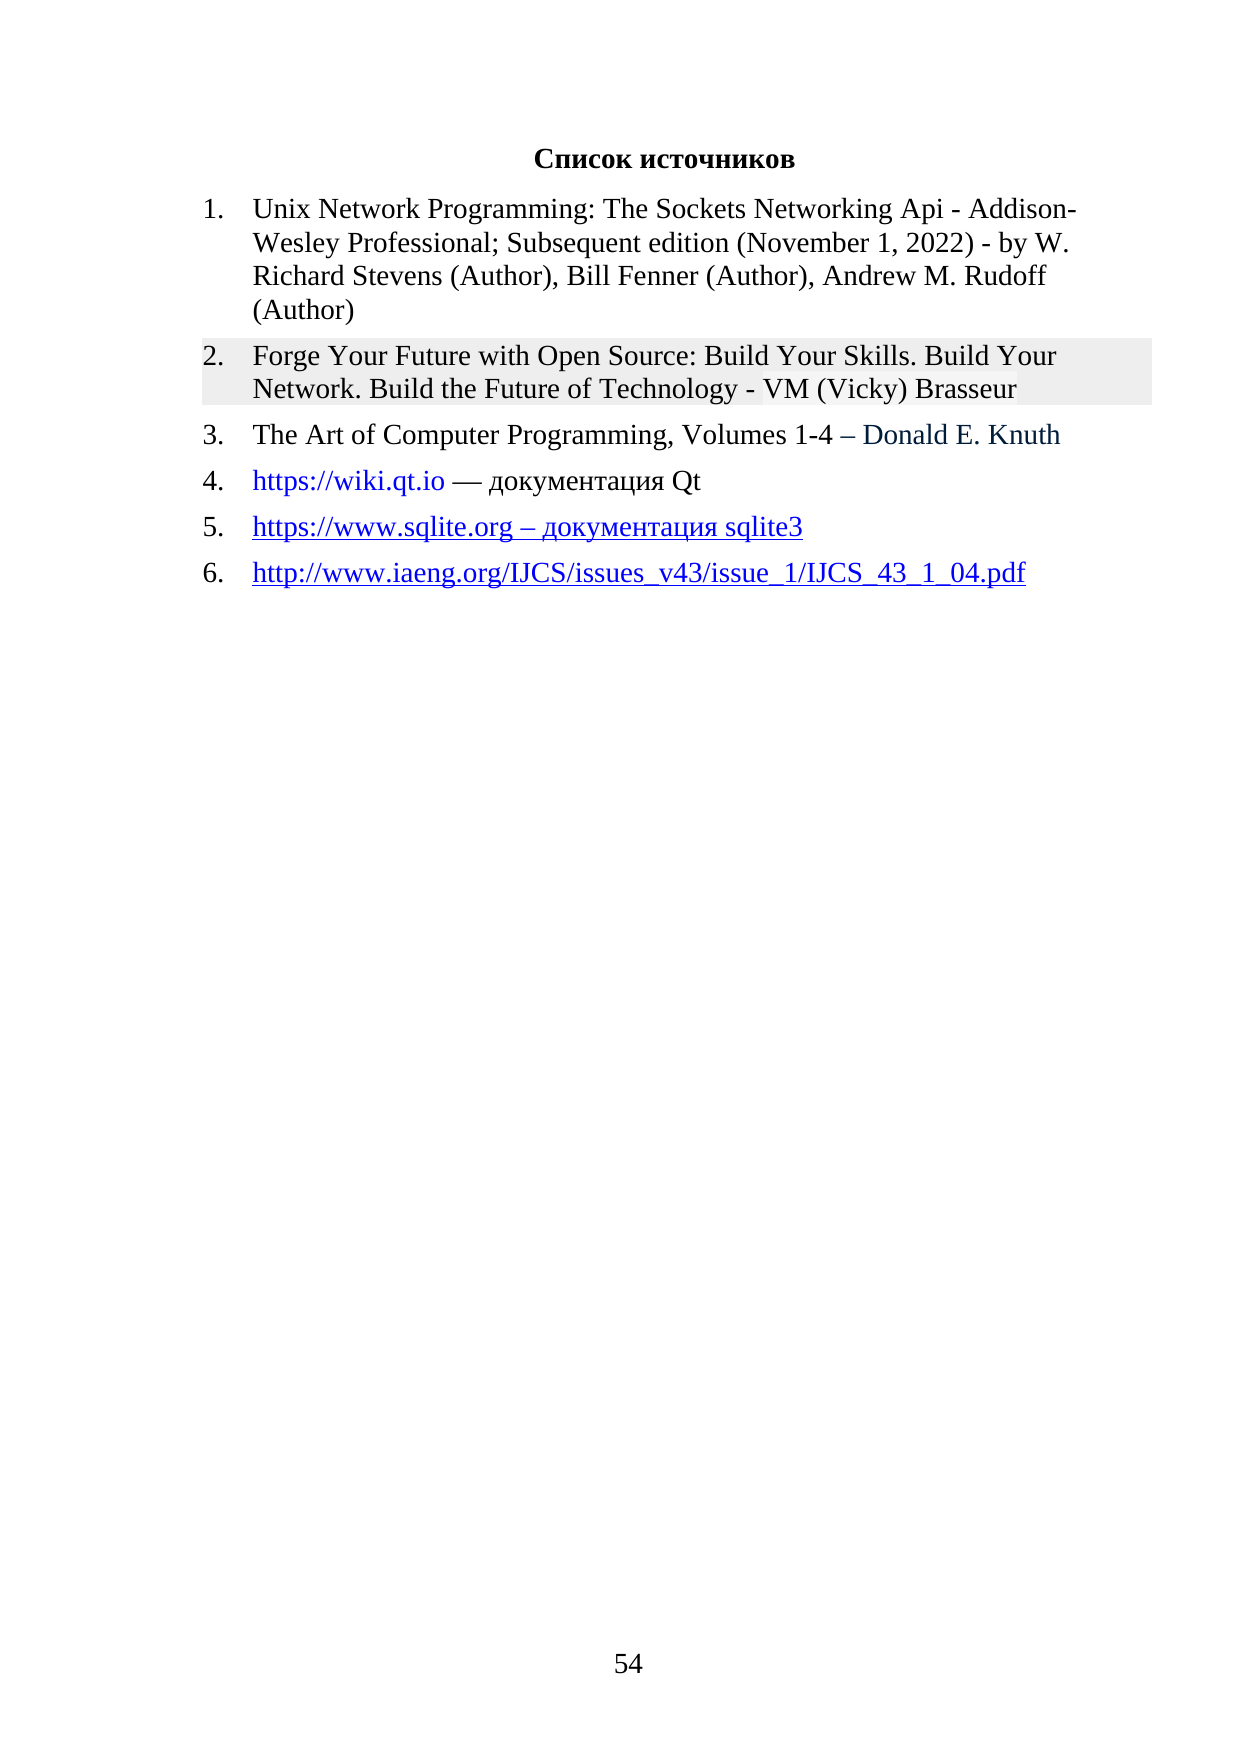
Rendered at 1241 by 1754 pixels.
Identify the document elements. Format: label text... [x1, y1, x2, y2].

list http://www.iaeng.org/IJCS/issues_v43/issue_1/IJCS_43_1_04.pdf [202, 556, 1152, 589]
subtitle Список источников [177, 141, 1152, 174]
list https://wiki.qt.io — документация Qt [202, 463, 1152, 497]
list The Art of Computer Programming, Volumes 1-4 – Donald E. Knuth [202, 417, 1152, 451]
list Forge Your Future with Open Source: Build Your Skills. Build Your Network. Build the Future of Technology - VM (Vicky) Brasseur [202, 338, 1152, 405]
list https://www.sqlite.org – документация sqlite3 [202, 509, 1152, 543]
list Unix Network Programming: The Sockets Networking Api - Addison-Wesley Professional; Subsequent edition (November 1, 2022) - by W. Richard Stevens (Author), Bill Fenner (Author), Andrew M. Rudoff (Author) [202, 191, 1152, 325]
